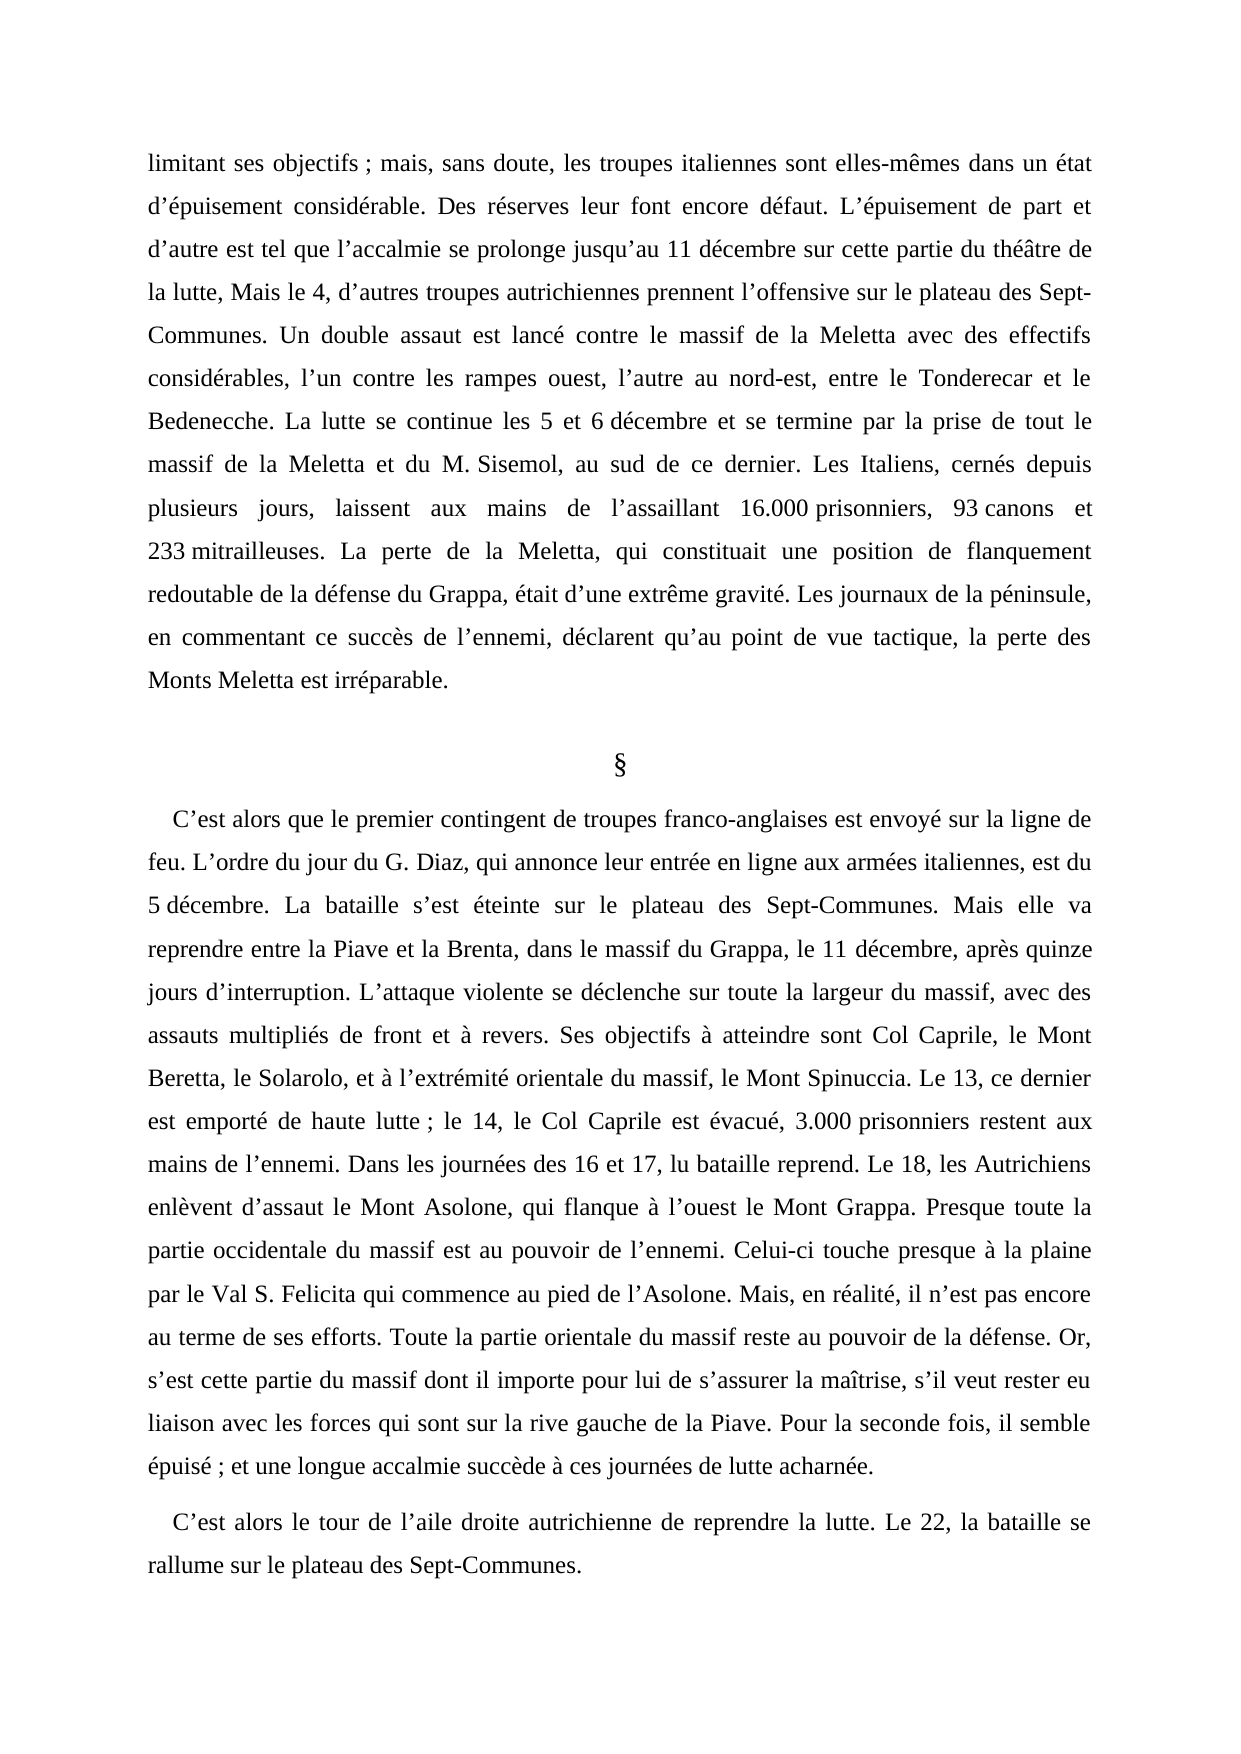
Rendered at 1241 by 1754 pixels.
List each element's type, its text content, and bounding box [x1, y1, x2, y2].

text limitant ses objectifs ; mais, sans doute, les troupes italiennes sont elles-mêmes dans un état d’épuisement considérable. Des réserves leur font encore défaut. L’épuisement de part et d’autre est tel que l’accalmie se prolonge jusqu’au 11 décembre sur cette partie du théâtre de la lutte, Mais le 4, d’autres troupes autrichiennes prennent l’offensive sur le plateau des Sept-Communes. Un double assaut est lancé contre le massif de la Meletta avec des effectifs considérables, l’un contre les rampes ouest, l’autre au nord-est, entre le Tonderecar et le Bedenecche. La lutte se continue les 5 et 6 décembre et se termine par la prise de tout le massif de la Meletta et du M. Sisemol, au sud de ce dernier. Les Italiens, cernés depuis plusieurs jours, laissent aux mains de l’assaillant 16.000 prisonniers, 93 canons et 233 mitrailleuses. La perte de la Meletta, qui constituait une position de flanquement redoutable de la défense du Grappa, était d’une extrême gravité. Les journaux de la péninsule, en commentant ce succès de l’ennemi, déclarent qu’au point de vue tactique, la perte des Monts Meletta est irréparable. [148, 148, 1093, 694]
text § [148, 746, 1093, 779]
text C’est alors le tour de l’aile droite autrichienne de reprendre la lutte. Le 22, la bataille se rallume sur le plateau des Sept-Communes. [148, 1507, 1093, 1579]
text C’est alors que le premier contingent de troupes franco-anglaises est envoyé sur la ligne de feu. L’ordre du jour du G. Diaz, qui annonce leur entrée en ligne aux armées italiennes, est du 5 décembre. La bataille s’est éteinte sur le plateau des Sept-Communes. Mais elle va reprendre entre la Piave et la Brenta, dans le massif du Grappa, le 11 décembre, après quinze jours d’interruption. L’attaque violente se déclenche sur toute la largeur du massif, avec des assauts multipliés de front et à revers. Ses objectifs à atteindre sont Col Caprile, le Mont Beretta, le Solarolo, et à l’extrémité orientale du massif, le Mont Spinuccia. Le 13, ce dernier est emporté de haute lutte ; le 14, le Col Caprile est évacué, 3.000 prisonniers restent aux mains de l’ennemi. Dans les journées des 16 et 17, lu bataille reprend. Le 18, les Autrichiens enlèvent d’assaut le Mont Asolone, qui flanque à l’ouest le Mont Grappa. Presque toute la partie occidentale du massif est au pouvoir de l’ennemi. Celui-ci touche presque à la plaine par le Val S. Felicita qui commence au pied de l’Asolone. Mais, en réalité, il n’est pas encore au terme de ses efforts. Toute la partie orientale du massif reste au pouvoir de la défense. Or, s’est cette partie du massif dont il importe pour lui de s’assurer la maîtrise, s’il veut rester eu liaison avec les forces qui sont sur la rive gauche de la Piave. Pour la seconde fois, il semble épuisé ; et une longue accalmie succède à ces journées de lutte acharnée. [148, 804, 1093, 1480]
